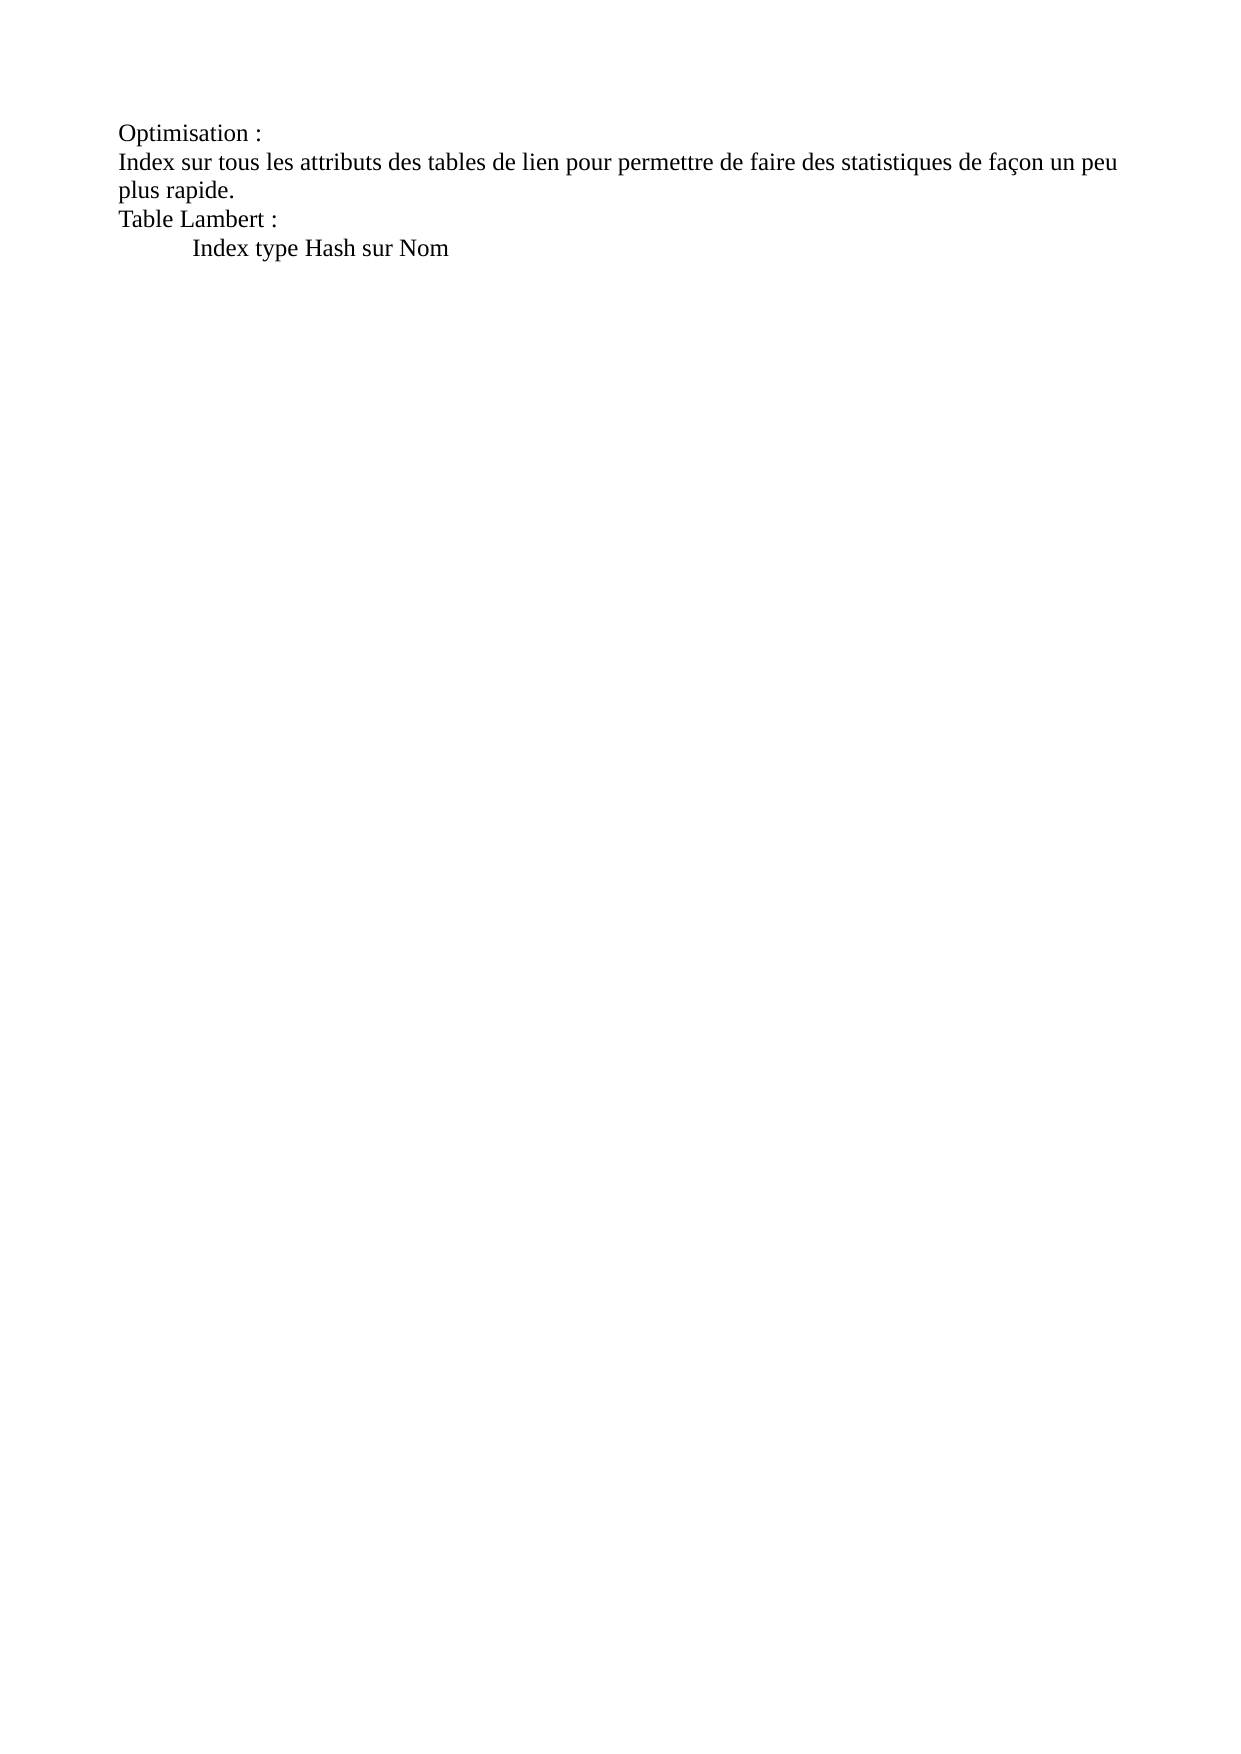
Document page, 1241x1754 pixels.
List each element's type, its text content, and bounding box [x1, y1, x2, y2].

text Optimisation : [118, 118, 1122, 147]
text Index sur tous les attributs des tables de lien pour permettre de faire des statistiques de façon un peu plus rapide. [118, 147, 1122, 204]
text Index type Hash sur Nom [118, 233, 1122, 262]
text Table Lambert : [118, 204, 1122, 233]
